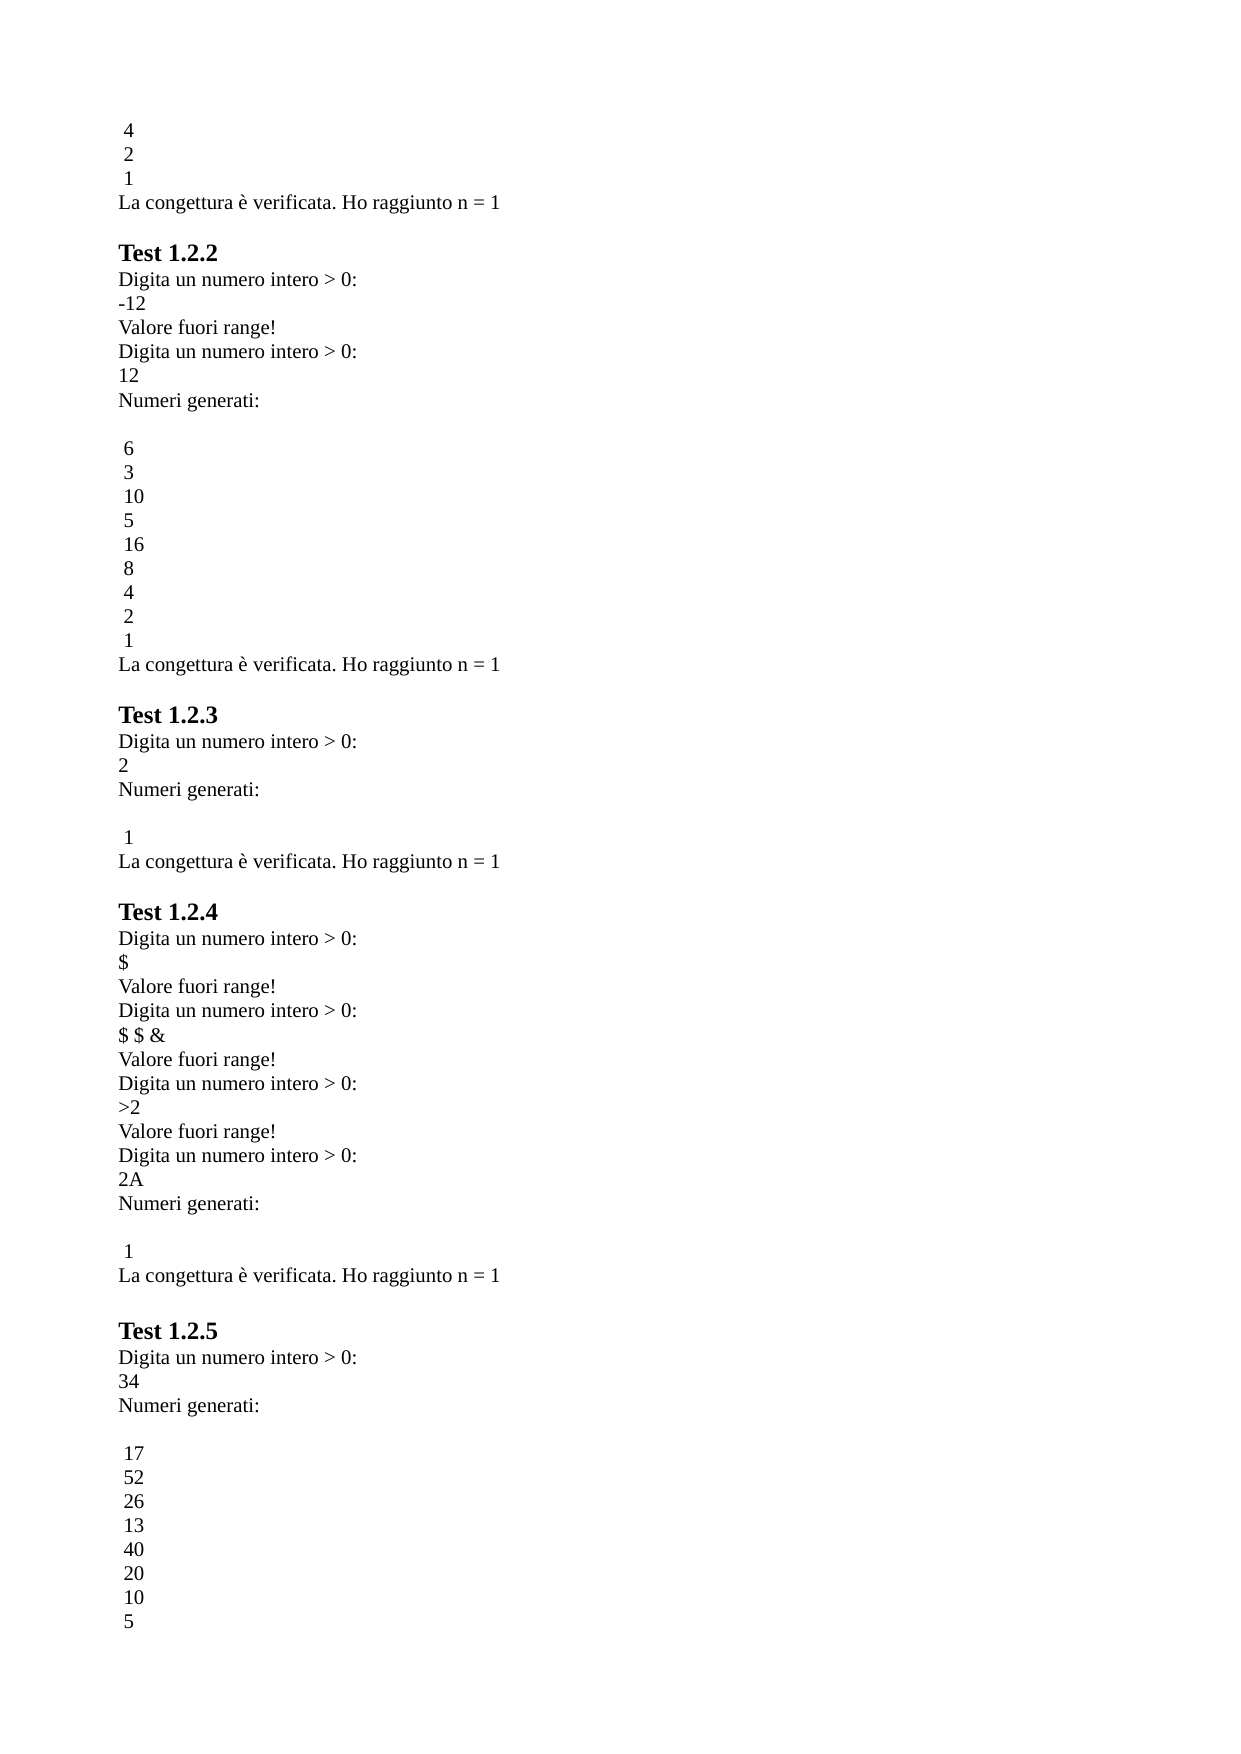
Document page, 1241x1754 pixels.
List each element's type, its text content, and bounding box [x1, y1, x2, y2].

text $ $ & [118, 1022, 1122, 1047]
text Digita un numero intero > 0: [118, 267, 1122, 291]
text Digita un numero intero > 0: [118, 998, 1122, 1022]
text 3 [118, 460, 1122, 484]
text 5 [118, 1609, 1122, 1633]
text 40 [118, 1537, 1122, 1561]
text Valore fuori range! [118, 974, 1122, 998]
text Digita un numero intero > 0: [118, 729, 1122, 753]
text 6 [118, 436, 1122, 460]
text Digita un numero intero > 0: [118, 1345, 1122, 1369]
text >2 [118, 1095, 1122, 1119]
text 34 [118, 1369, 1122, 1393]
text Valore fuori range! [118, 1047, 1122, 1071]
text 5 [118, 508, 1122, 532]
text 2A [118, 1167, 1122, 1191]
text La congettura è verificata. Ho raggiunto n = 1 [118, 190, 1122, 214]
text 20 [118, 1561, 1122, 1585]
text 2 [118, 604, 1122, 628]
text La congettura è verificata. Ho raggiunto n = 1 [118, 849, 1122, 873]
text Test 1.2.4 [118, 897, 1122, 926]
text Numeri generati: [118, 777, 1122, 801]
text 2 [118, 753, 1122, 777]
text Digita un numero intero > 0: [118, 339, 1122, 363]
text 52 [118, 1465, 1122, 1489]
text 12 [118, 363, 1122, 387]
text Test 1.2.3 [118, 700, 1122, 729]
text Digita un numero intero > 0: [118, 1071, 1122, 1095]
text 4 [118, 118, 1122, 142]
text 2 [118, 142, 1122, 166]
text 17 [118, 1441, 1122, 1465]
text Numeri generati: [118, 387, 1122, 412]
text Numeri generati: [118, 1191, 1122, 1215]
text $ [118, 950, 1122, 974]
text 16 [118, 532, 1122, 556]
text 10 [118, 1585, 1122, 1609]
text 8 [118, 556, 1122, 580]
text 1 [118, 825, 1122, 849]
text -12 [118, 291, 1122, 315]
text 10 [118, 484, 1122, 508]
text Test 1.2.2 [118, 238, 1122, 267]
text 13 [118, 1513, 1122, 1537]
text Test 1.2.5 [118, 1316, 1122, 1345]
text Valore fuori range! [118, 1119, 1122, 1143]
text 4 [118, 580, 1122, 604]
text Numeri generati: [118, 1393, 1122, 1417]
text La congettura è verificata. Ho raggiunto n = 1 [118, 1263, 1122, 1287]
text 1 [118, 166, 1122, 190]
text La congettura è verificata. Ho raggiunto n = 1 [118, 652, 1122, 676]
text Digita un numero intero > 0: [118, 926, 1122, 950]
text 1 [118, 1239, 1122, 1263]
text Valore fuori range! [118, 315, 1122, 339]
text 1 [118, 628, 1122, 652]
text 26 [118, 1489, 1122, 1513]
text Digita un numero intero > 0: [118, 1143, 1122, 1167]
